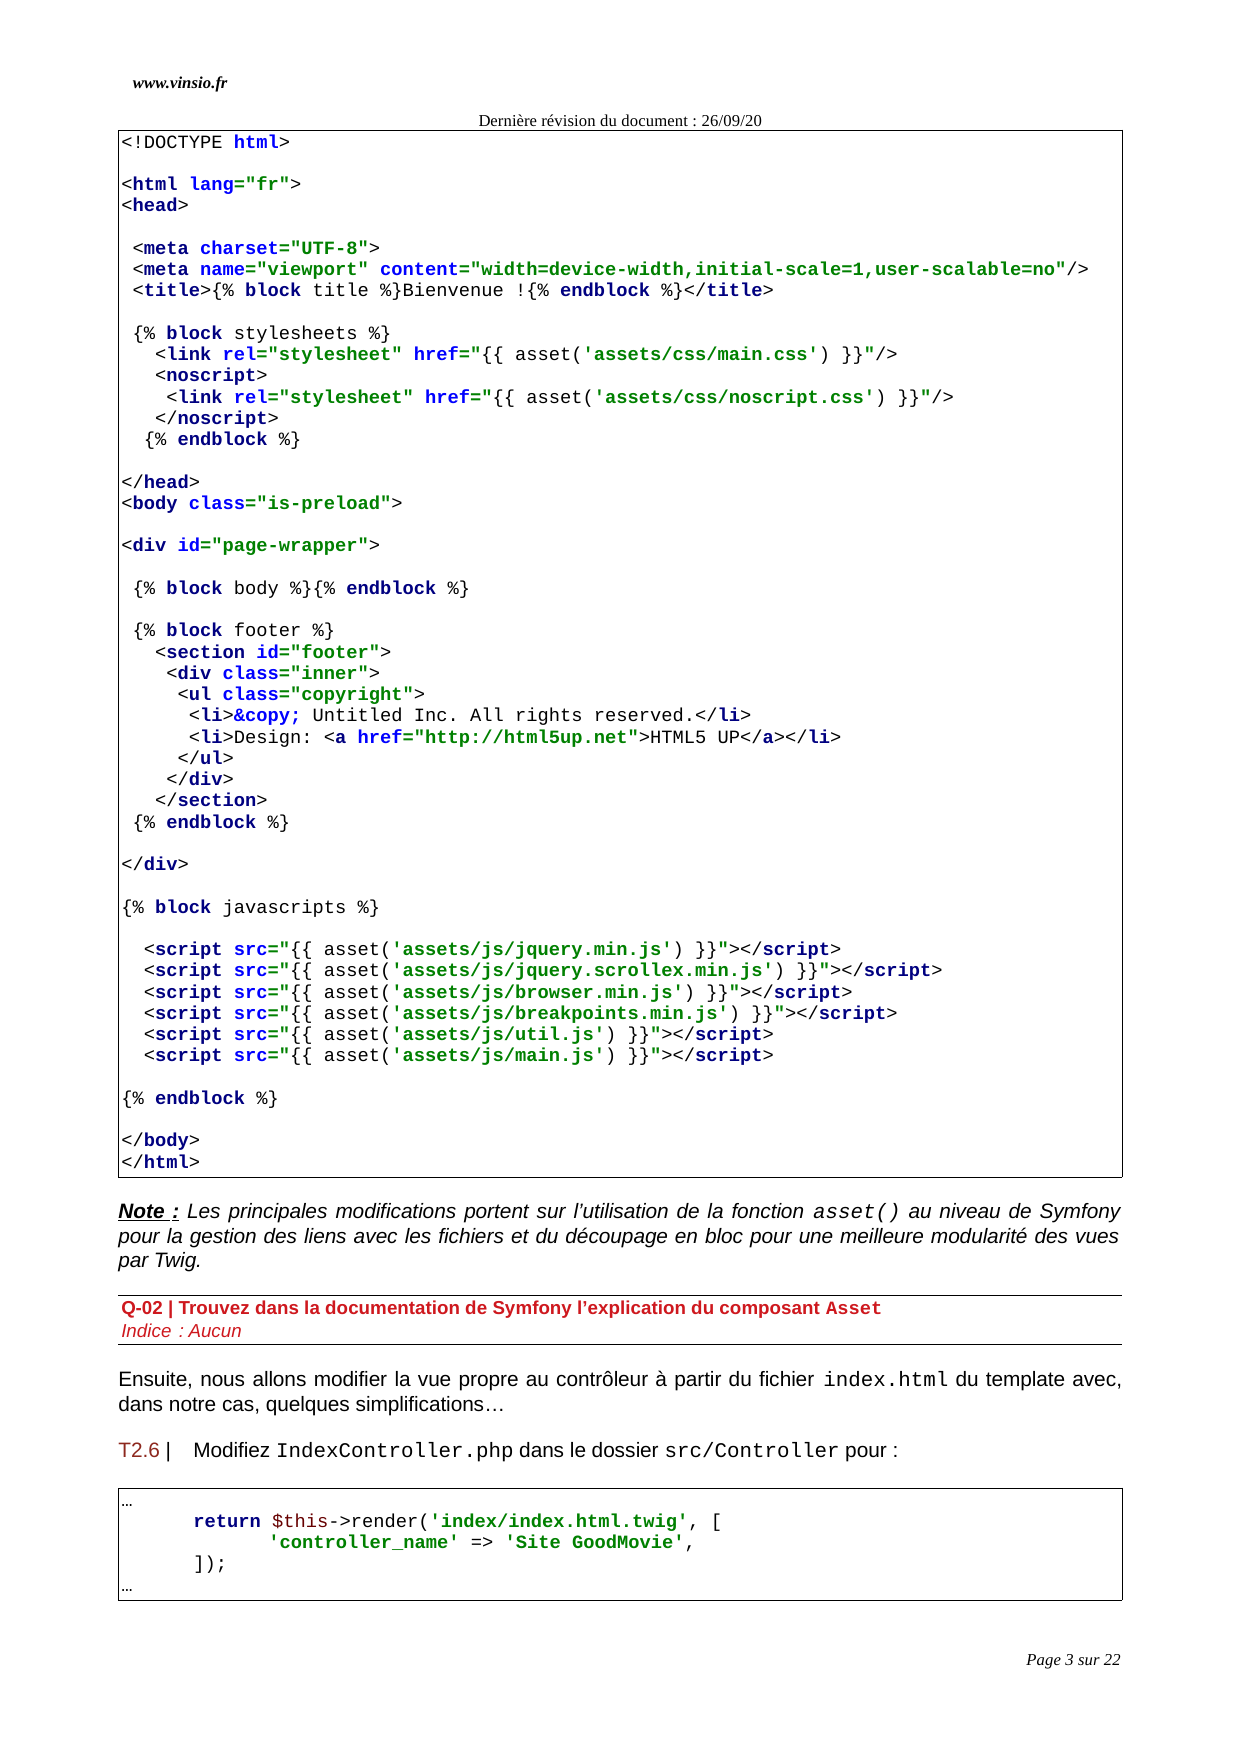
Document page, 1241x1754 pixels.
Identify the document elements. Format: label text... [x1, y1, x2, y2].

text T2.6 | Modifiez IndexController.php dans le dossier src/Controller pour : [118, 1439, 1122, 1464]
text Note : Les principales modifications portent sur l’utilisation de la fonction asset() au niveau de Symfony pour la gestion des liens avec les fichiers et du découpage en bloc pour une meilleure modularité des vues par Twig. [118, 1200, 1122, 1271]
text … [119, 1489, 1122, 1509]
text <!DOCTYPE html> <html lang="fr"> <head> <meta charset="UTF-8"> <meta name="viewport" content="width=device-width,initial-scale=1,user-scalable=no"/> <title>{% block title %}Bienvenue !{% endblock %}</title> {% block stylesheets %} <link rel="stylesheet" href="{{ asset('assets/css/main.css') }}"/> <noscript> <link rel="stylesheet" href="{{ asset('assets/css/noscript.css') }}"/> </noscript> {% endblock %} </head> <body class="is-preload"> <div id="page-wrapper"> {% block body %}{% endblock %} {% block footer %} <section id="footer"> <div class="inner"> <ul class="copyright"> <li>&copy; Untitled Inc. All rights reserved.</li> <li>Design: <a href="http://html5up.net">HTML5 UP</a></li> </ul> </div> </section> {% endblock %} </div> {% block javascripts %} <script src="{{ asset('assets/js/jquery.min.js') }}"></script> <script src="{{ asset('assets/js/jquery.scrollex.min.js') }}"></script> <script src="{{ asset('assets/js/browser.min.js') }}"></script> <script src="{{ asset('assets/js/breakpoints.min.js') }}"></script> <script src="{{ asset('assets/js/util.js') }}"></script> <script src="{{ asset('assets/js/main.js') }}"></script> {% endblock %} </body> </html> [119, 131, 1122, 1177]
text 'controller_name' => 'Site GoodMovie', [119, 1530, 1122, 1551]
text … [119, 1572, 1122, 1600]
text ]); [119, 1551, 1122, 1572]
text Q-02 | Trouvez dans la documentation de Symfony l’explication du composant Asset Indice : Aucun [118, 1296, 1122, 1344]
text Ensuite, nous allons modifier la vue propre au contrôleur à partir du fichier index.html du template avec, dans notre cas, quelques simplifications… [118, 1368, 1122, 1416]
text return $this->render('index/index.html.twig', [ [119, 1509, 1122, 1530]
